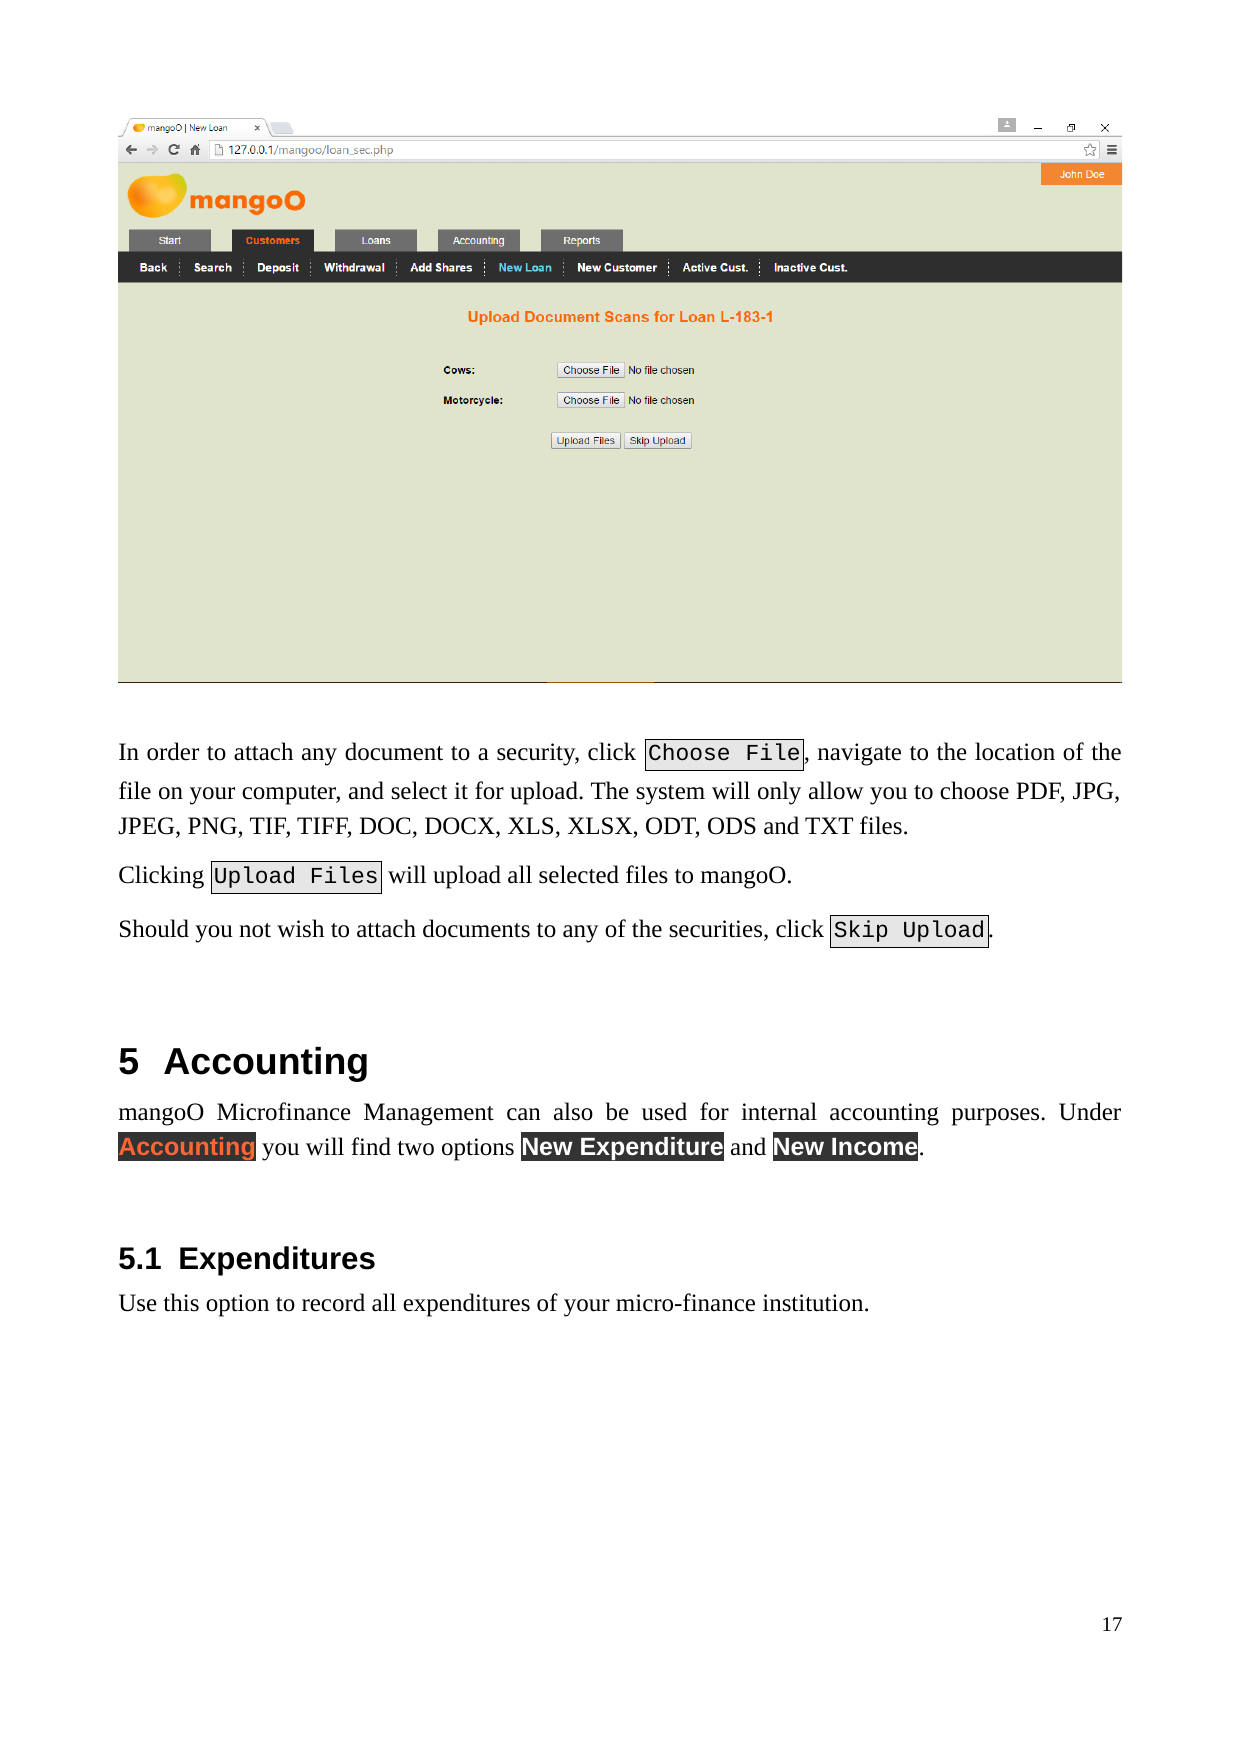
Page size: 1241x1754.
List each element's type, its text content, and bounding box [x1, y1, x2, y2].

subtitle Accounting [118, 1039, 1122, 1082]
text Should you not wish to attach documents to any of the securities, click Skip Upload. [118, 914, 1122, 947]
text In order to attach any document to a security, click Choose File, navigate to the location of the file on your computer, and select it for upload. The system will only allow you to choose PDF, JPG, JPEG, PNG, TIF, TIFF, DOC, DOCX, XLS, XLSX, ODT, ODS and TXT files. [118, 737, 1122, 839]
text mangoO Microfinance Management can also be used for internal accounting purposes. Under Accounting you will find two options New Expenditure and New Income. [118, 1097, 1122, 1161]
subtitle Expenditures [118, 1240, 1122, 1276]
picture [118, 118, 1123, 683]
text Use this option to record all expenditures of your micro-finance institution. [118, 1288, 1122, 1317]
text Clicking Upload Files will upload all selected files to mangoO. [118, 860, 1122, 893]
